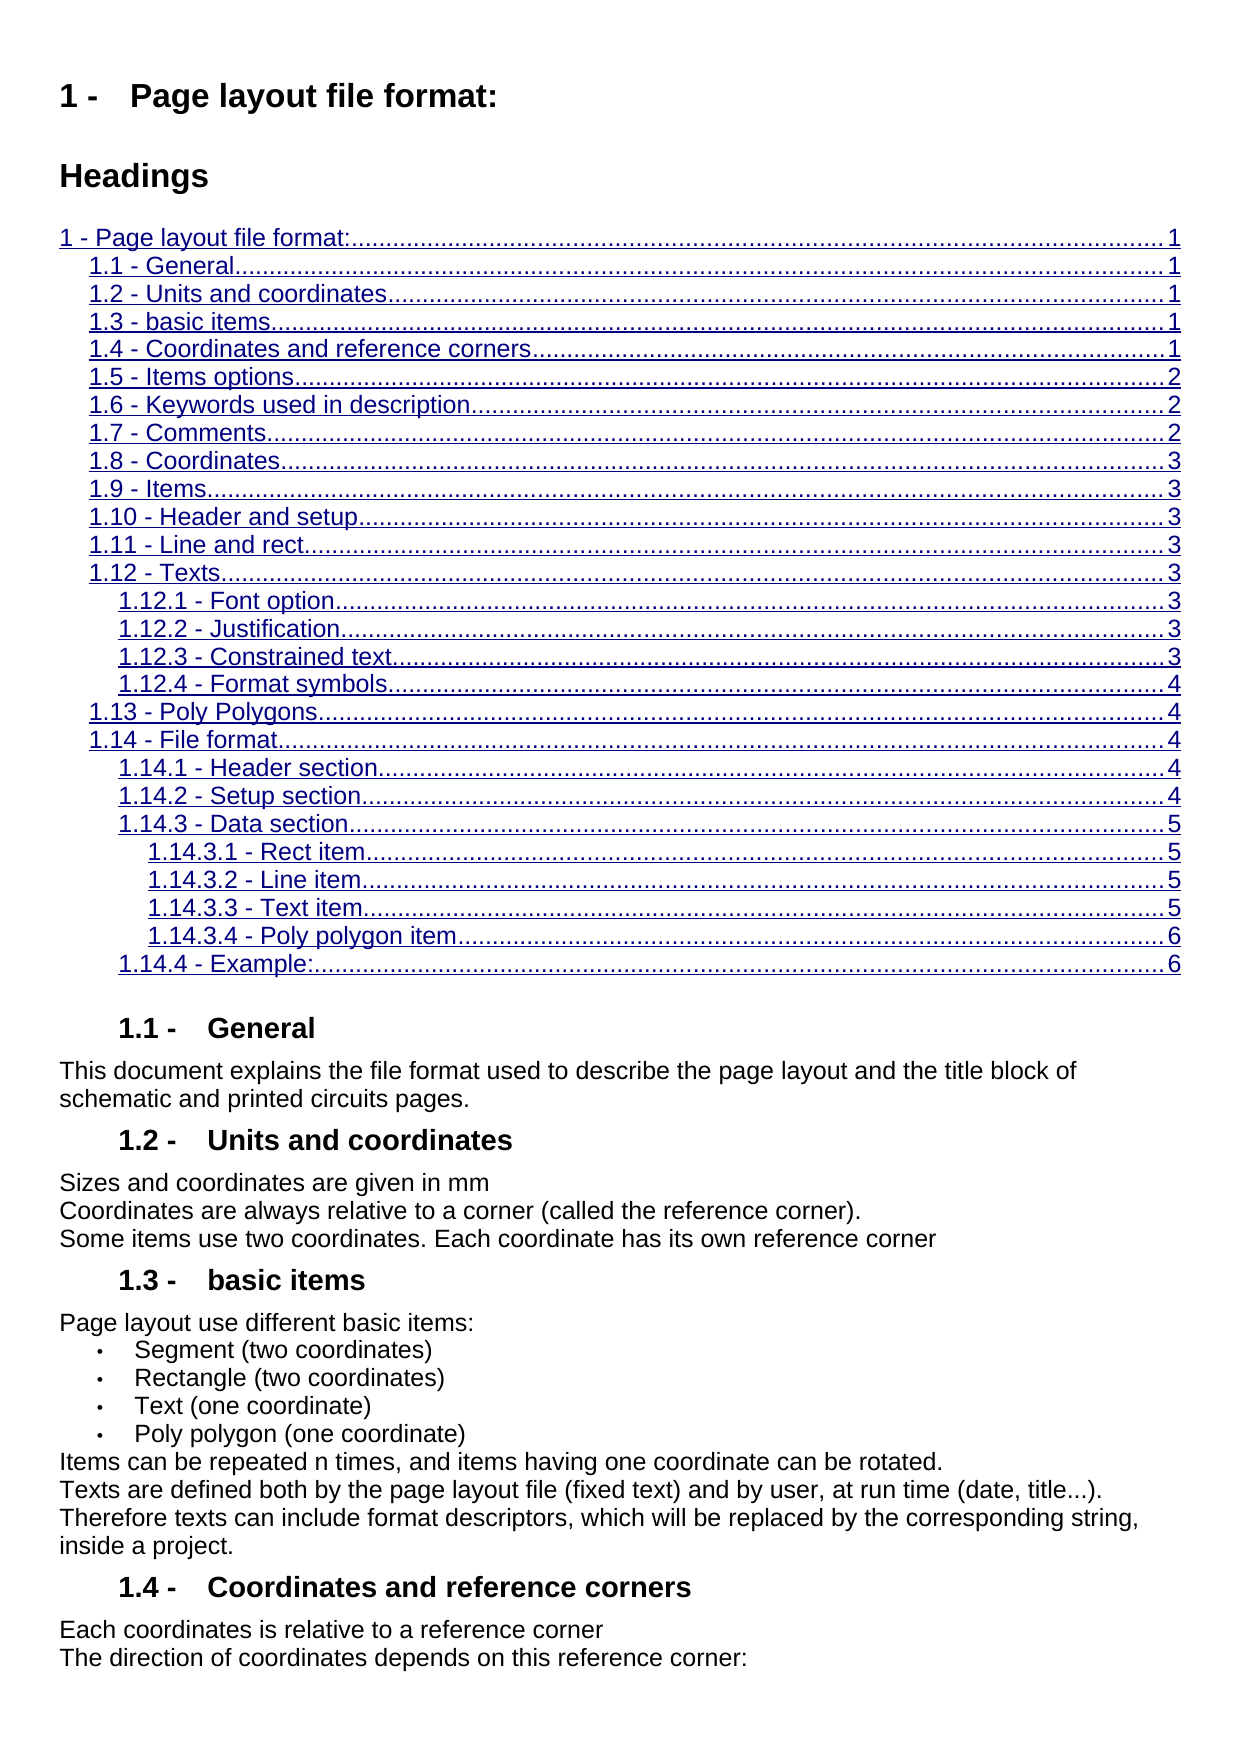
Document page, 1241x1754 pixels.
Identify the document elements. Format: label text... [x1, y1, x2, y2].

text Items can be repeated n times, and items having one coordinate can be rotated. [59, 1448, 1181, 1476]
text Therefore texts can include format descriptors, which will be replaced by the corresponding string, inside a project. [59, 1504, 1181, 1560]
text 1.9 - Items 3 [88, 475, 1181, 499]
text Sizes and coordinates are given in mm [59, 1168, 1181, 1196]
text 1.14.1 - Header section 4 [118, 754, 1181, 778]
text 1 - Page layout file format: 1 [59, 223, 1181, 248]
text Some items use two coordinates. Each coordinate has its own reference corner [59, 1224, 1181, 1252]
text 1.3 - basic items 1 [88, 307, 1181, 331]
text 1.5 - Items options 2 [88, 363, 1181, 387]
subtitle Coordinates and reference corners [118, 1571, 1181, 1604]
text 1.8 - Coordinates 3 [88, 447, 1181, 471]
text 1.12.1 - Font option 3 [118, 586, 1181, 611]
text 1.12.3 - Constrained text 3 [118, 642, 1181, 666]
text 1.14.3.3 - Text item 5 [147, 893, 1181, 918]
text Texts are defined both by the page layout file (fixed text) and by user, at run time (date, title...). [59, 1476, 1181, 1504]
subtitle Headings [59, 157, 1181, 194]
text This document explains the file format used to describe the page layout and the title block of schematic and printed circuits pages. [59, 1057, 1181, 1112]
list Poly polygon (one coordinate) [97, 1420, 1181, 1448]
list Segment (two coordinates) [97, 1336, 1181, 1364]
text 1.14.3.2 - Line item 5 [147, 866, 1181, 890]
text 1.14.3.1 - Rect item 5 [147, 838, 1181, 862]
subtitle Page layout file format: [59, 77, 1181, 114]
text 1.14.4 - Example: 6 [118, 949, 1181, 974]
subtitle basic items [118, 1264, 1181, 1297]
subtitle Units and coordinates [118, 1124, 1181, 1157]
text 1.14.3 - Data section 5 [118, 810, 1181, 834]
text 1.1 - General 1 [88, 251, 1181, 276]
text 1.11 - Line and rect 3 [88, 531, 1181, 555]
text 1.2 - Units and coordinates 1 [88, 279, 1181, 304]
text 1.14.3.4 - Poly polygon item 6 [147, 921, 1181, 946]
text 1.7 - Comments 2 [88, 419, 1181, 443]
text 1.14 - File format 4 [88, 726, 1181, 750]
text 1.4 - Coordinates and reference corners 1 [88, 335, 1181, 359]
text Coordinates are always relative to a corner (called the reference corner). [59, 1196, 1181, 1224]
text 1.13 - Poly Polygons 4 [88, 698, 1181, 722]
text 1.10 - Header and setup 3 [88, 503, 1181, 527]
subtitle General [118, 1012, 1181, 1045]
text 1.12.4 - Format symbols 4 [118, 670, 1181, 694]
text 1.14.2 - Setup section 4 [118, 782, 1181, 806]
text 1.12 - Texts 3 [88, 558, 1181, 583]
text Page layout use different basic items: [59, 1308, 1181, 1336]
text 1.6 - Keywords used in description 2 [88, 391, 1181, 415]
text Each coordinates is relative to a reference corner [59, 1616, 1181, 1644]
text The direction of coordinates depends on this reference corner: [59, 1644, 1181, 1672]
list Rectangle (two coordinates) [97, 1364, 1181, 1392]
list Text (one coordinate) [97, 1392, 1181, 1420]
text 1.12.2 - Justification 3 [118, 614, 1181, 639]
